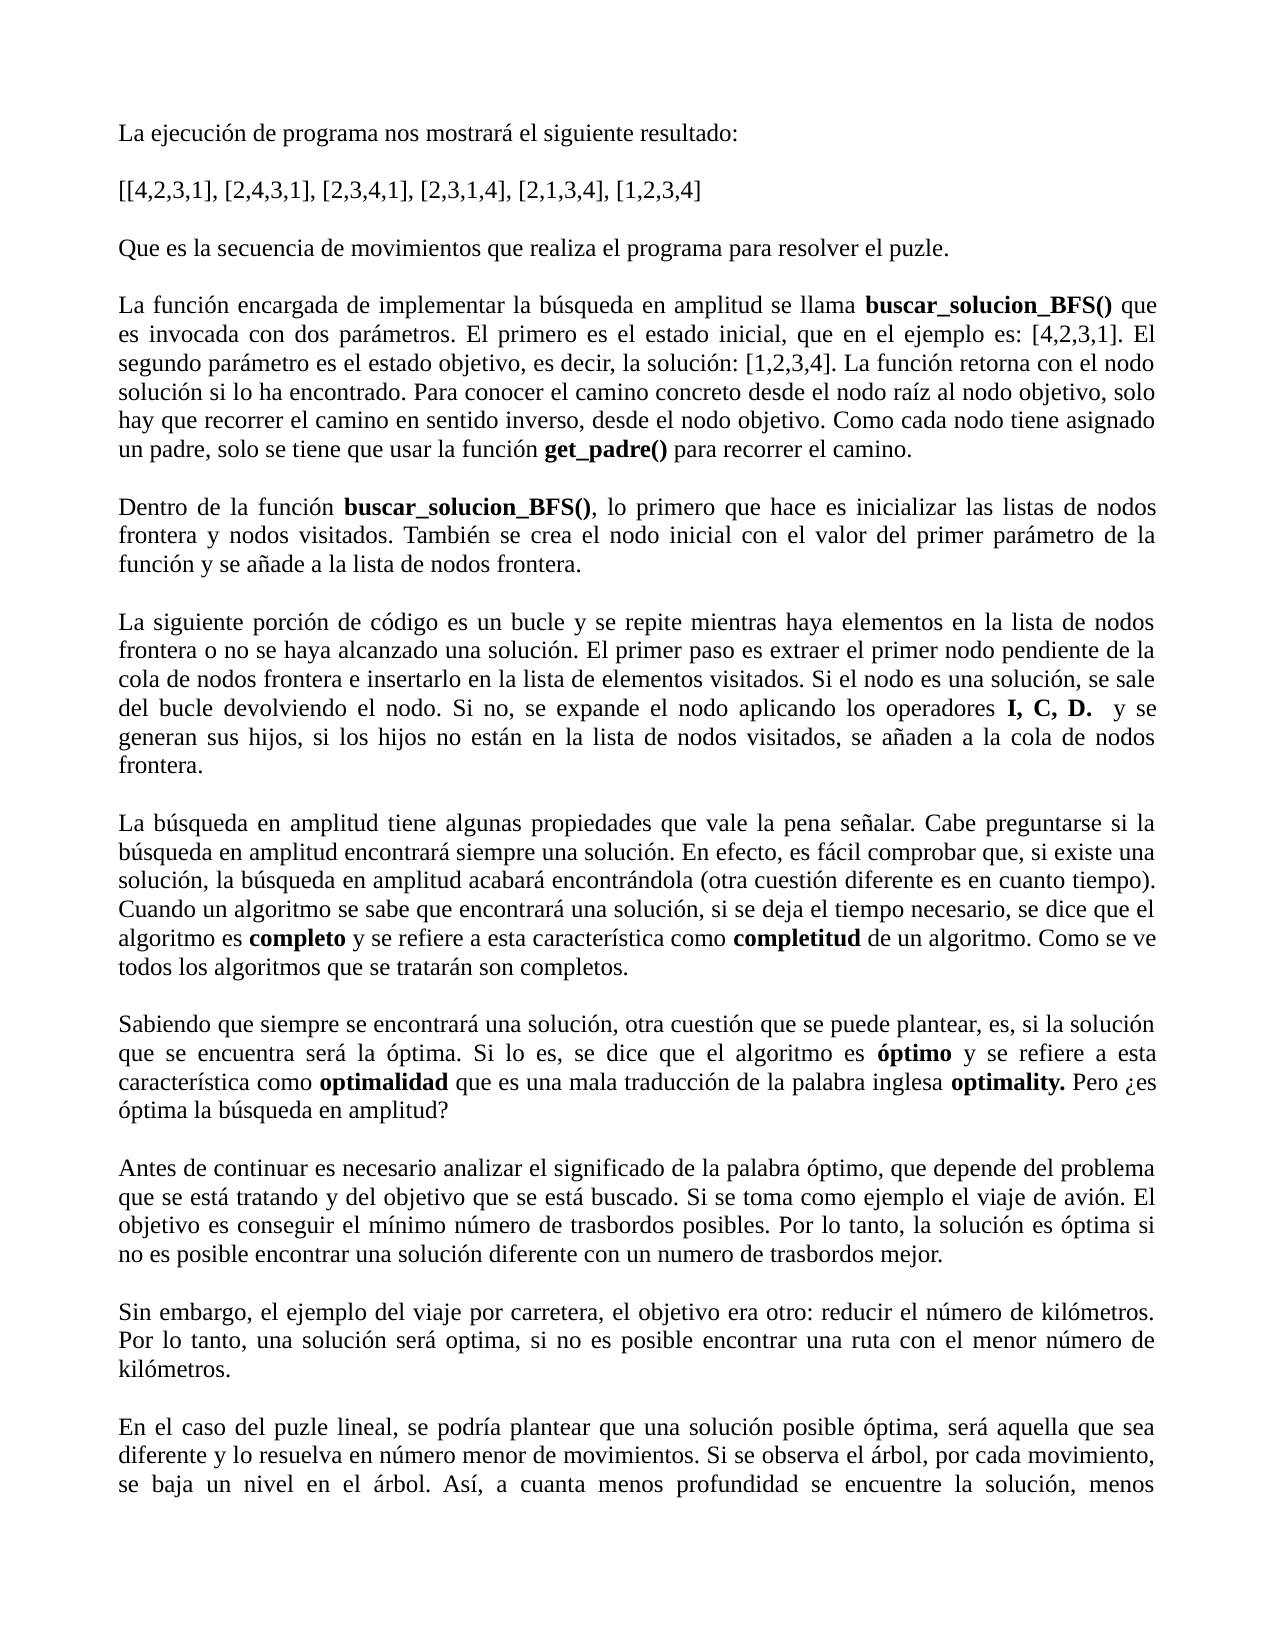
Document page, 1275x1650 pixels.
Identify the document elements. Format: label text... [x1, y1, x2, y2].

text Sabiendo que siempre se encontrará una solución, otra cuestión que se puede plantear, es, si la solución que se encuentra será la óptima. Si lo es, se dice que el algoritmo es óptimo y se refiere a esta característica como optimalidad que es una mala traducción de la palabra inglesa optimality. Pero ¿es óptima la búsqueda en amplitud? [118, 1009, 1157, 1124]
text Antes de continuar es necesario analizar el significado de la palabra óptimo, que depende del problema que se está tratando y del objetivo que se está buscado. Si se toma como ejemplo el viaje de avión. El objetivo es conseguir el mínimo número de trasbordos posibles. Por lo tanto, la solución es óptima si no es posible encontrar una solución diferente con un numero de trasbordos mejor. [118, 1153, 1157, 1268]
text Dentro de la función buscar_solucion_BFS(), lo primero que hace es inicializar las listas de nodos frontera y nodos visitados. También se crea el nodo inicial con el valor del primer parámetro de la función y se añade a la lista de nodos frontera. [118, 492, 1157, 578]
text Que es la secuencia de movimientos que realiza el programa para resolver el puzle. [118, 233, 1157, 262]
text En el caso del puzle lineal, se podría plantear que una solución posible óptima, será aquella que sea diferente y lo resuelva en número menor de movimientos. Si se observa el árbol, por cada movimiento, se baja un nivel en el árbol. Así, a cuanta menos profundidad se encuentre la solución, menos [118, 1412, 1157, 1498]
text Sin embargo, el ejemplo del viaje por carretera, el objetivo era otro: reducir el número de kilómetros. Por lo tanto, una solución será optima, si no es posible encontrar una ruta con el menor número de kilómetros. [118, 1297, 1157, 1383]
text La ejecución de programa nos mostrará el siguiente resultado: [118, 118, 1157, 147]
text La función encargada de implementar la búsqueda en amplitud se llama buscar_solucion_BFS() que es invocada con dos parámetros. El primero es el estado inicial, que en el ejemplo es: [4,2,3,1]. El segundo parámetro es el estado objetivo, es decir, la solución: [1,2,3,4]. La función retorna con el nodo solución si lo ha encontrado. Para conocer el camino concreto desde el nodo raíz al nodo objetivo, solo hay que recorrer el camino en sentido inverso, desde el nodo objetivo. Como cada nodo tiene asignado un padre, solo se tiene que usar la función get_padre() para recorrer el camino. [118, 291, 1157, 463]
text La siguiente porción de código es un bucle y se repite mientras haya elementos en la lista de nodos frontera o no se haya alcanzado una solución. El primer paso es extraer el primer nodo pendiente de la cola de nodos frontera e insertarlo en la lista de elementos visitados. Si el nodo es una solución, se sale del bucle devolviendo el nodo. Si no, se expande el nodo aplicando los operadores I, C, D. y se generan sus hijos, si los hijos no están en la lista de nodos visitados, se añaden a la cola de nodos frontera. [118, 607, 1157, 779]
text La búsqueda en amplitud tiene algunas propiedades que vale la pena señalar. Cabe preguntarse si la búsqueda en amplitud encontrará siempre una solución. En efecto, es fácil comprobar que, si existe una solución, la búsqueda en amplitud acabará encontrándola (otra cuestión diferente es en cuanto tiempo). Cuando un algoritmo se sabe que encontrará una solución, si se deja el tiempo necesario, se dice que el algoritmo es completo y se refiere a esta característica como completitud de un algoritmo. Como se ve todos los algoritmos que se tratarán son completos. [118, 808, 1157, 981]
text [[4,2,3,1], [2,4,3,1], [2,3,4,1], [2,3,1,4], [2,1,3,4], [1,2,3,4] [118, 176, 1157, 204]
